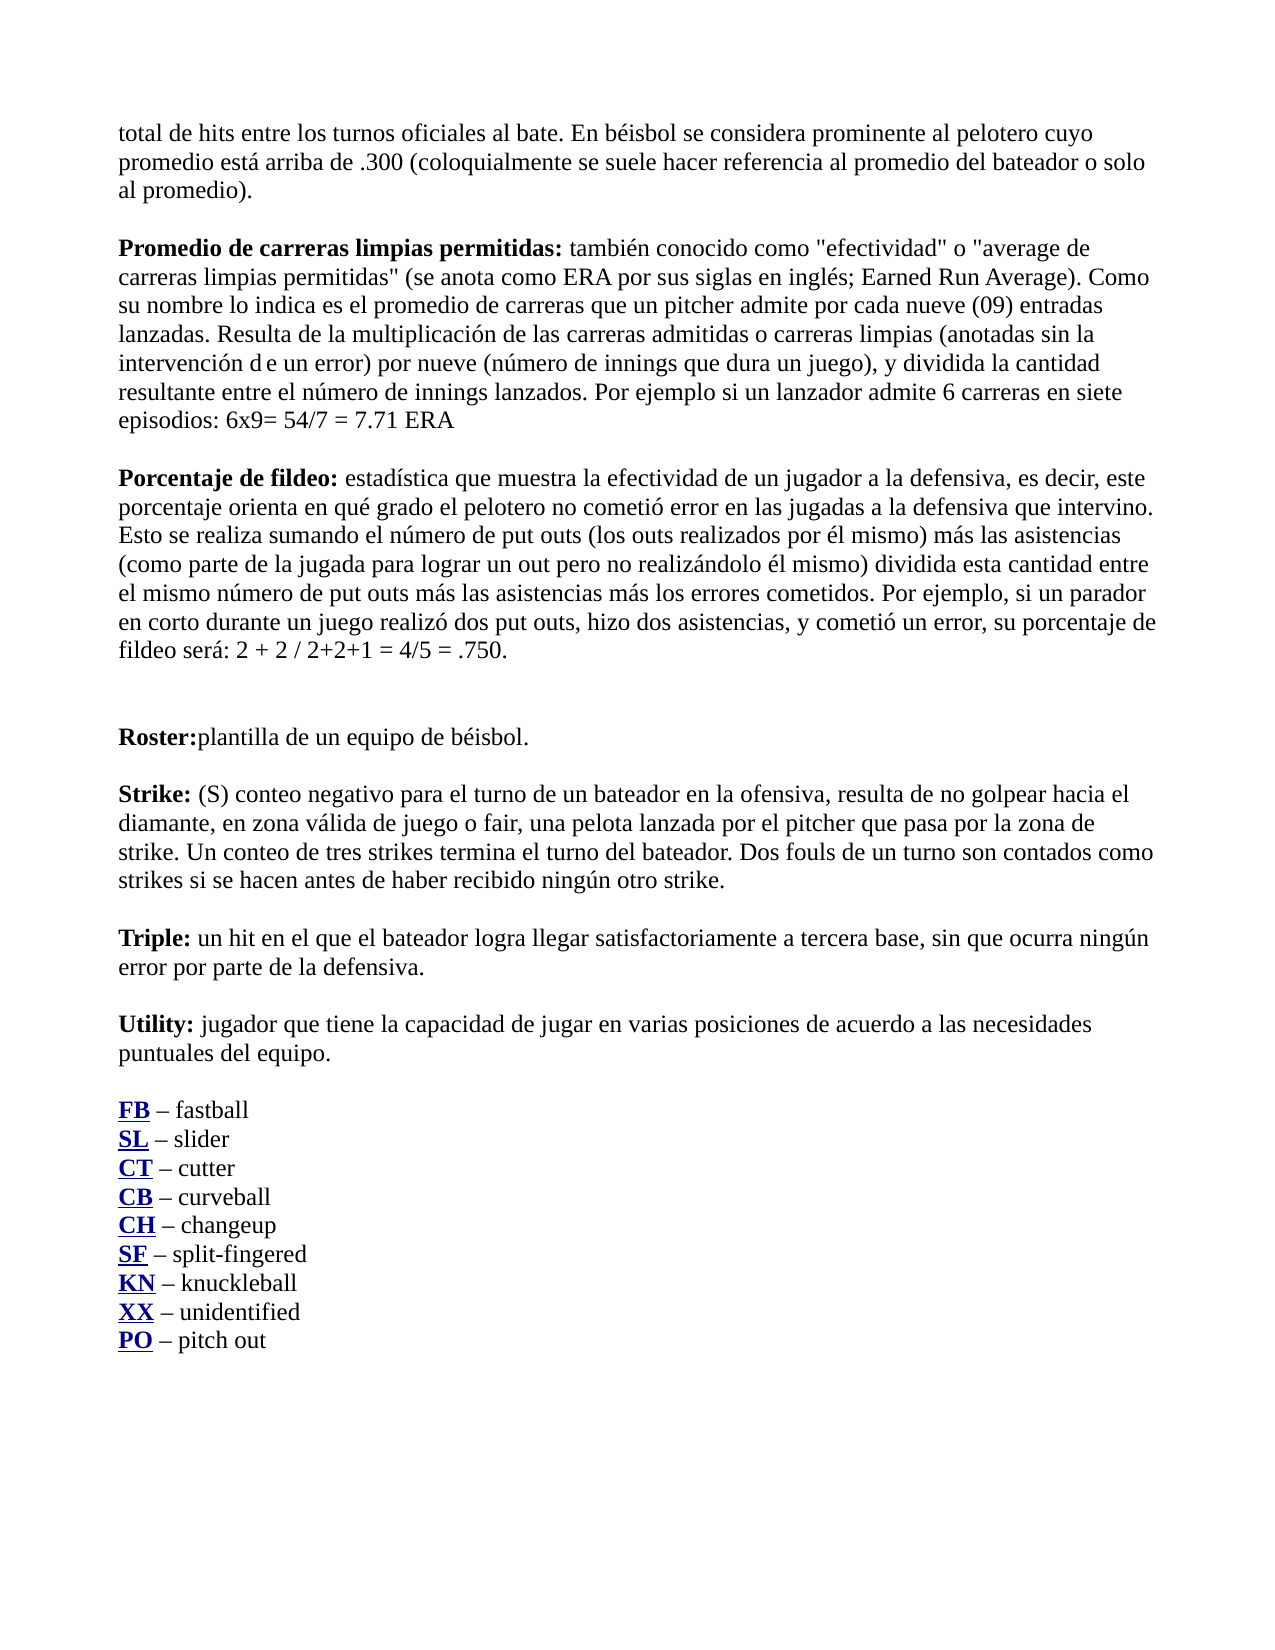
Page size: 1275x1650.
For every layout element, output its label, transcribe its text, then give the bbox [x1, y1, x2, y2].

text FB – fastball SL – slider CT – cutter CB – curveball CH – changeup SF – split-fingered KN – knuckleball XX – unidentified PO – pitch out [118, 1096, 1157, 1354]
text Roster:plantilla de un equipo de béisbol. [118, 722, 1157, 751]
text Porcentaje de fildeo: estadística que muestra la efectividad de un jugador a la defensiva, es decir, este porcentaje orienta en qué grado el pelotero no cometió error en las jugadas a la defensiva que intervino. Esto se realiza sumando el número de put outs (los outs realizados por él mismo) más las asistencias (como parte de la jugada para lograr un out pero no realizándolo él mismo) dividida esta cantidad entre el mismo número de put outs más las asistencias más los errores cometidos. Por ejemplo, si un parador en corto durante un juego realizó dos put outs, hizo dos asistencias, y cometió un error, su porcentaje de fildeo será: 2 + 2 / 2+2+1 = 4/5 = .750. [118, 463, 1157, 664]
text Promedio de carreras limpias permitidas: también conocido como "efectividad" o "average de carreras limpias permitidas" (se anota como ERA por sus siglas en inglés; Earned Run Average). Como su nombre lo indica es el promedio de carreras que un pitcher admite por cada nueve (09) entradas lanzadas. Resulta de la multiplicación de las carreras admitidas o carreras limpias (anotadas sin la intervención d e un error) por nueve (número de innings que dura un juego), y dividida la cantidad resultante entre el número de innings lanzados. Por ejemplo si un lanzador admite 6 carreras en siete episodios: 6x9= 54/7 = 7.71 ERA [118, 233, 1157, 434]
text Strike: (S) conteo negativo para el turno de un bateador en la ofensiva, resulta de no golpear hacia el diamante, en zona válida de juego o fair, una pelota lanzada por el pitcher que pasa por la zona de strike. Un conteo de tres strikes termina el turno del bateador. Dos fouls de un turno son contados como strikes si se hacen antes de haber recibido ningún otro strike. [118, 779, 1157, 894]
text total de hits entre los turnos oficiales al bate. En béisbol se considera prominente al pelotero cuyo promedio está arriba de .300 (coloquialmente se suele hacer referencia al promedio del bateador o solo al promedio). [118, 118, 1157, 204]
text Triple: un hit en el que el bateador logra llegar satisfactoriamente a tercera base, sin que ocurra ningún error por parte de la defensiva. [118, 923, 1157, 981]
text Utility: jugador que tiene la capacidad de jugar en varias posiciones de acuerdo a las necesidades puntuales del equipo. [118, 1009, 1157, 1067]
